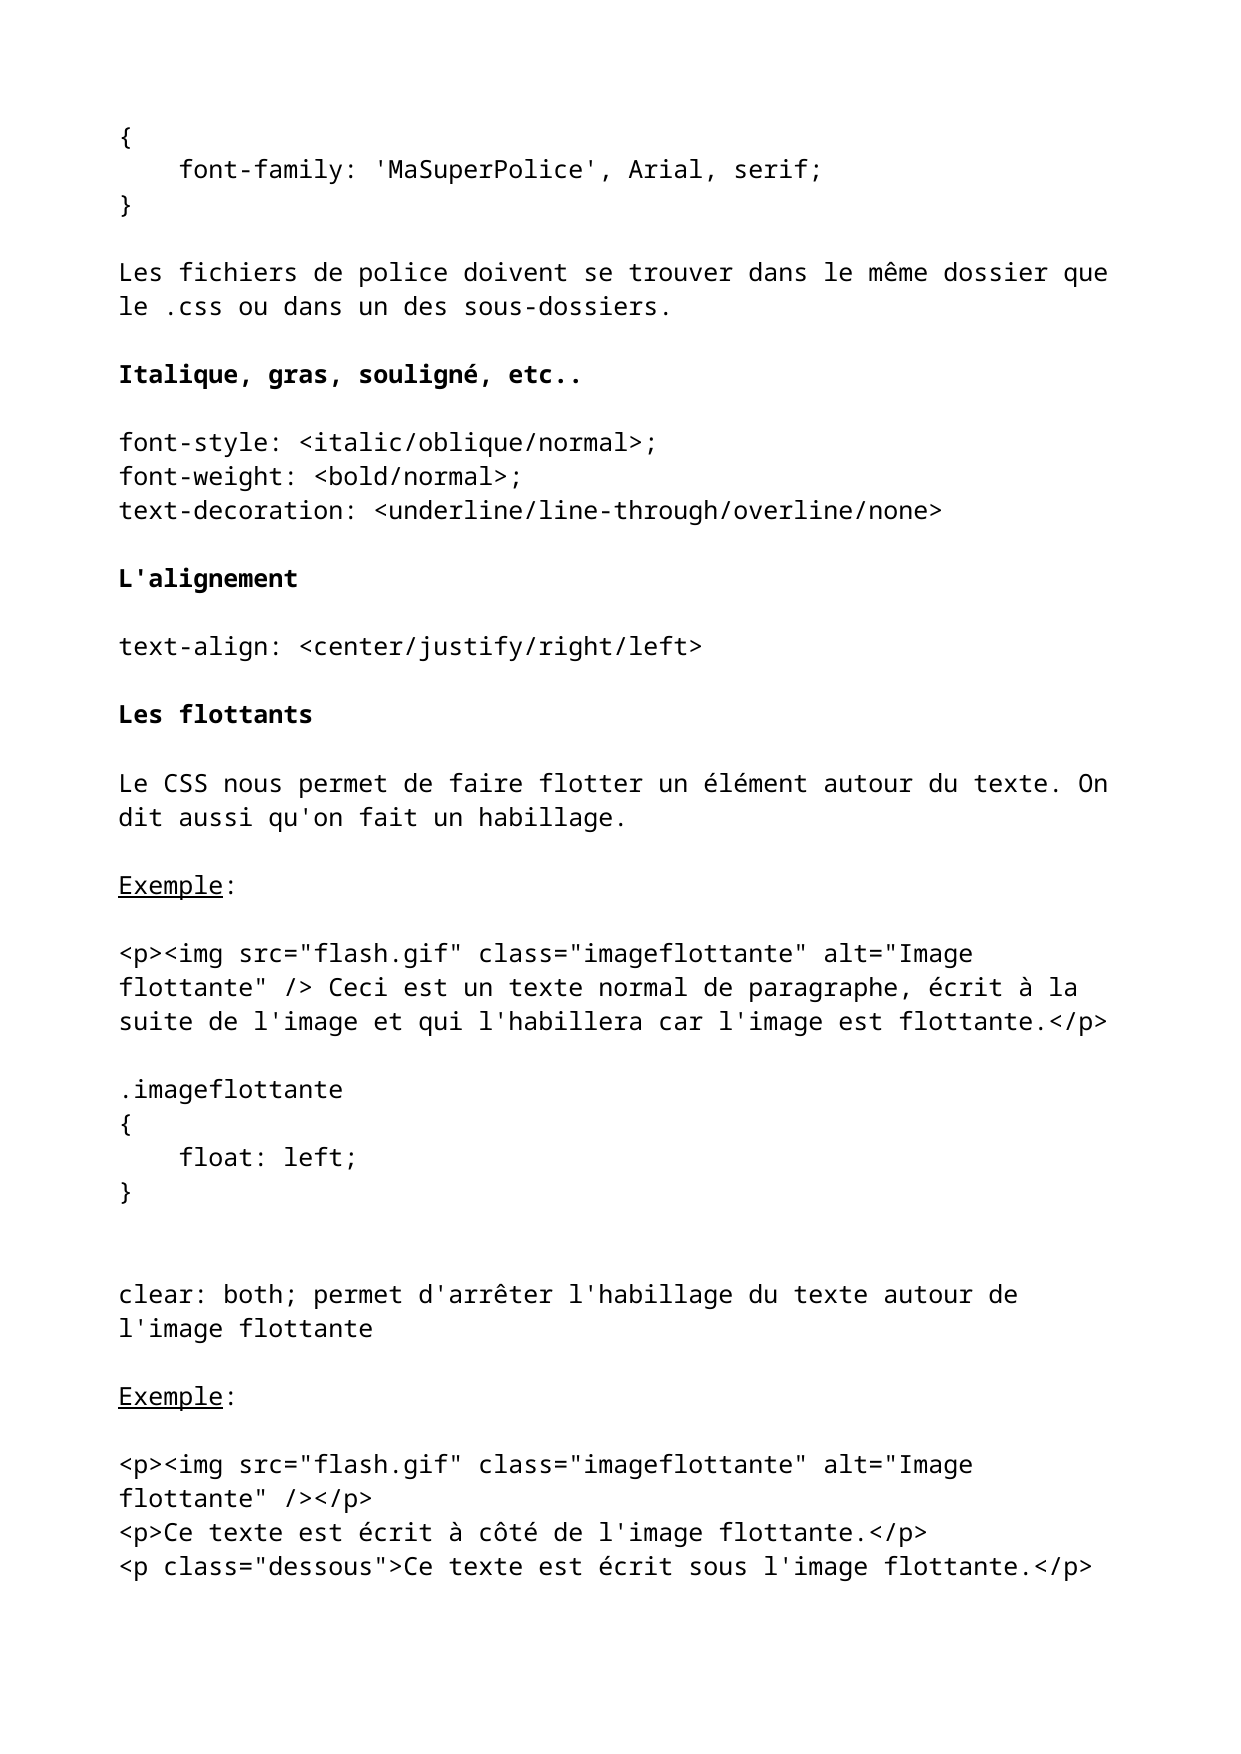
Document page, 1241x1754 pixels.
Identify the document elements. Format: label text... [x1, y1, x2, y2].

text <p>Ce texte est écrit à côté de l'image flottante.</p> [118, 1515, 1122, 1549]
text } [118, 186, 1122, 220]
text Italique, gras, souligné, etc.. [118, 357, 1122, 391]
text font-style: <italic/oblique/normal>; [118, 425, 1122, 459]
text Les fichiers de police doivent se trouver dans le même dossier que le .css ou dans un des sous-dossiers. [118, 254, 1122, 322]
text clear: both; permet d'arrêter l'habillage du texte autour de l'image flottante [118, 1276, 1122, 1344]
text L'alignement [118, 561, 1122, 595]
text font-family: 'MaSuperPolice', Arial, serif; [118, 152, 1122, 186]
text Les flottants [118, 697, 1122, 731]
text } [118, 1174, 1122, 1208]
text { [118, 118, 1122, 152]
text Exemple: [118, 867, 1122, 902]
text font-weight: <bold/normal>; [118, 459, 1122, 493]
text Le CSS nous permet de faire flotter un élément autour du texte. On dit aussi qu'on fait un habillage. [118, 765, 1122, 833]
text <p><img src="flash.gif" class="imageflottante" alt="Image flottante" /> Ceci est un texte normal de paragraphe, écrit à la suite de l'image et qui l'habillera car l'image est flottante.</p> [118, 936, 1122, 1038]
text Exemple: [118, 1378, 1122, 1412]
text text-decoration: <underline/line-through/overline/none> [118, 493, 1122, 527]
text text-align: <center/justify/right/left> [118, 629, 1122, 663]
text <p class="dessous">Ce texte est écrit sous l'image flottante.</p> [118, 1549, 1122, 1583]
text { [118, 1106, 1122, 1140]
text <p><img src="flash.gif" class="imageflottante" alt="Image flottante" /></p> [118, 1447, 1122, 1515]
text float: left; [118, 1140, 1122, 1174]
text .imageflottante [118, 1072, 1122, 1106]
